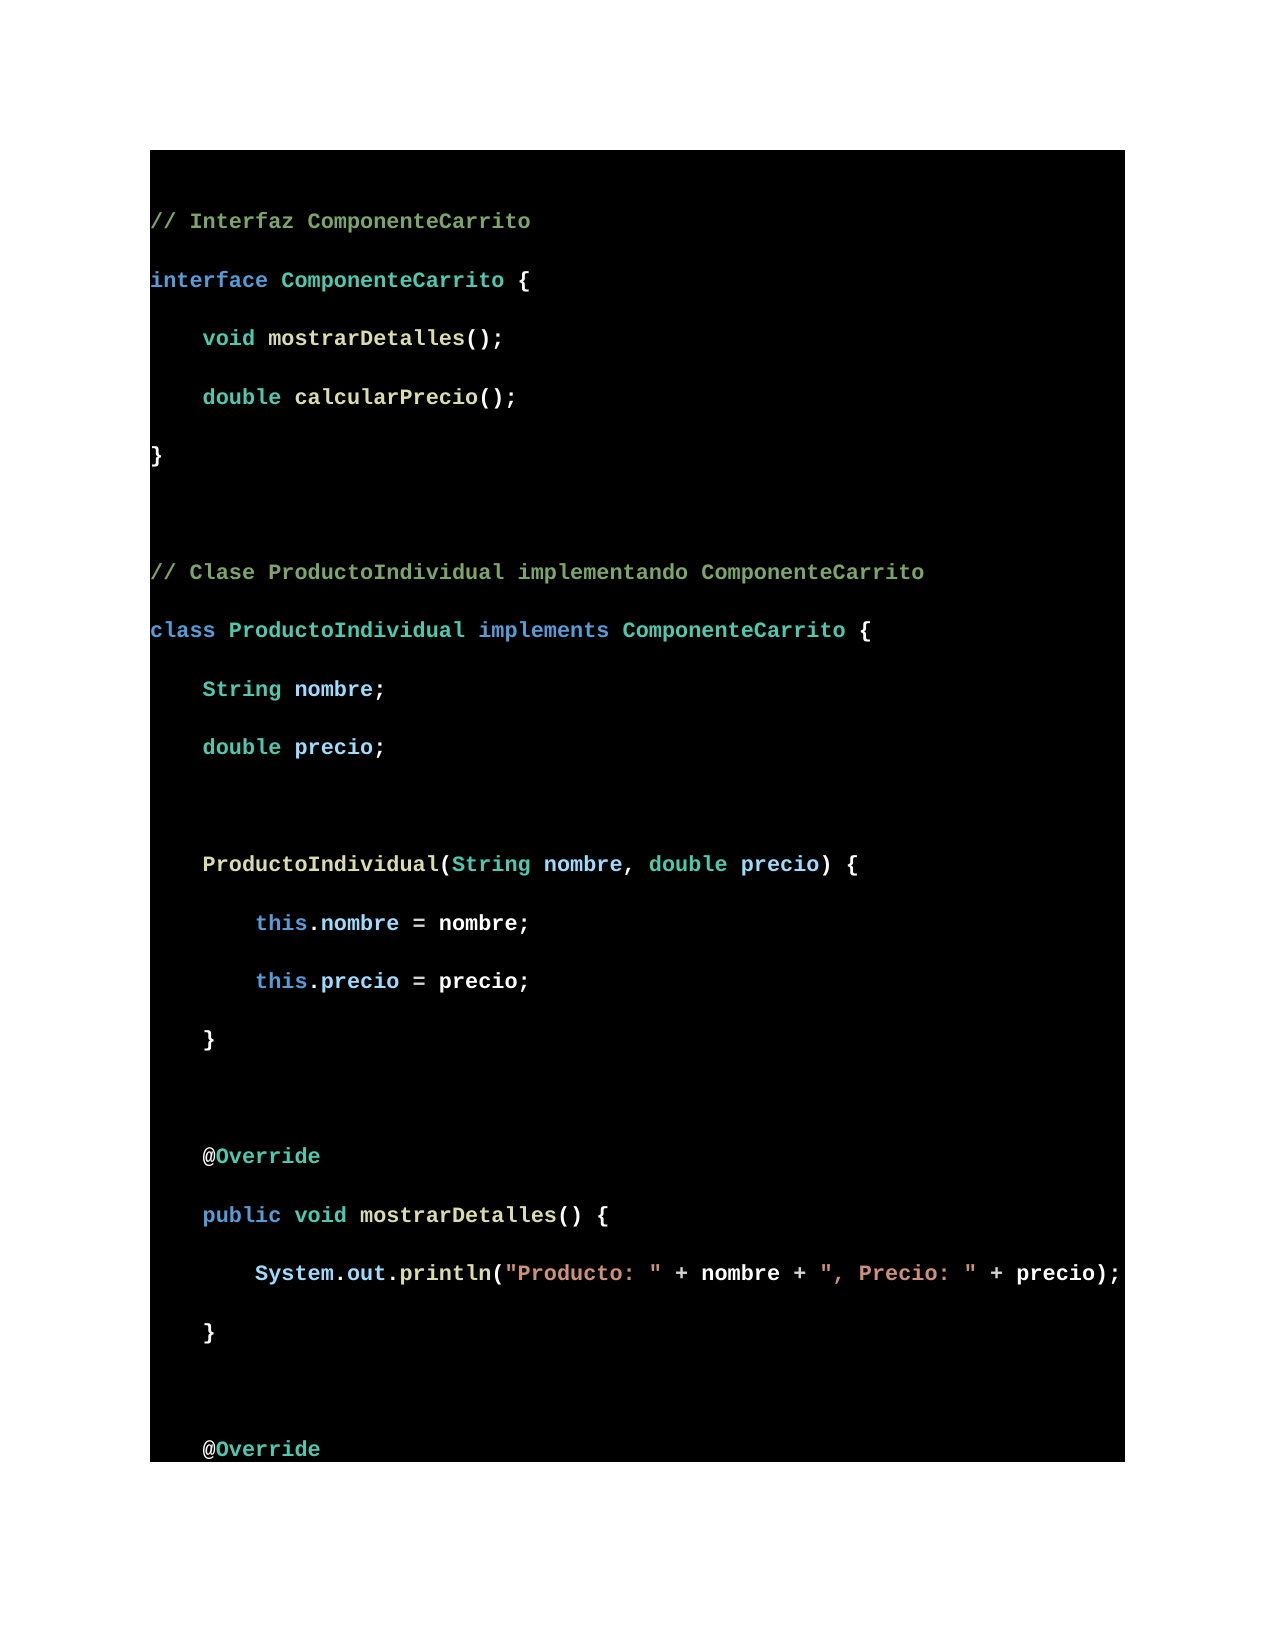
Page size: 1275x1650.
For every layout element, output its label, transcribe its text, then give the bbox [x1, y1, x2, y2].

text // Interfaz ComponenteCarrito [150, 211, 1125, 235]
text interface ComponenteCarrito { [150, 269, 1125, 294]
text } [150, 1029, 1125, 1053]
text } [150, 444, 1125, 469]
text System.out.println("Producto: " + nombre + ", Precio: " + precio); [150, 1262, 1125, 1287]
text ProductoIndividual(String nombre, double precio) { [150, 853, 1125, 878]
text double precio; [150, 736, 1125, 761]
text double calcularPrecio(); [150, 386, 1125, 411]
text } [150, 1321, 1125, 1346]
text String nombre; [150, 678, 1125, 703]
text @Override [150, 1438, 1125, 1462]
text class ProductoIndividual implements ComponenteCarrito { [150, 619, 1125, 644]
text // Clase ProductoIndividual implementando ComponenteCarrito [150, 561, 1125, 586]
text public void mostrarDetalles() { [150, 1204, 1125, 1229]
text void mostrarDetalles(); [150, 327, 1125, 352]
text this.precio = precio; [150, 970, 1125, 995]
text this.nombre = nombre; [150, 912, 1125, 937]
text @Override [150, 1146, 1125, 1170]
